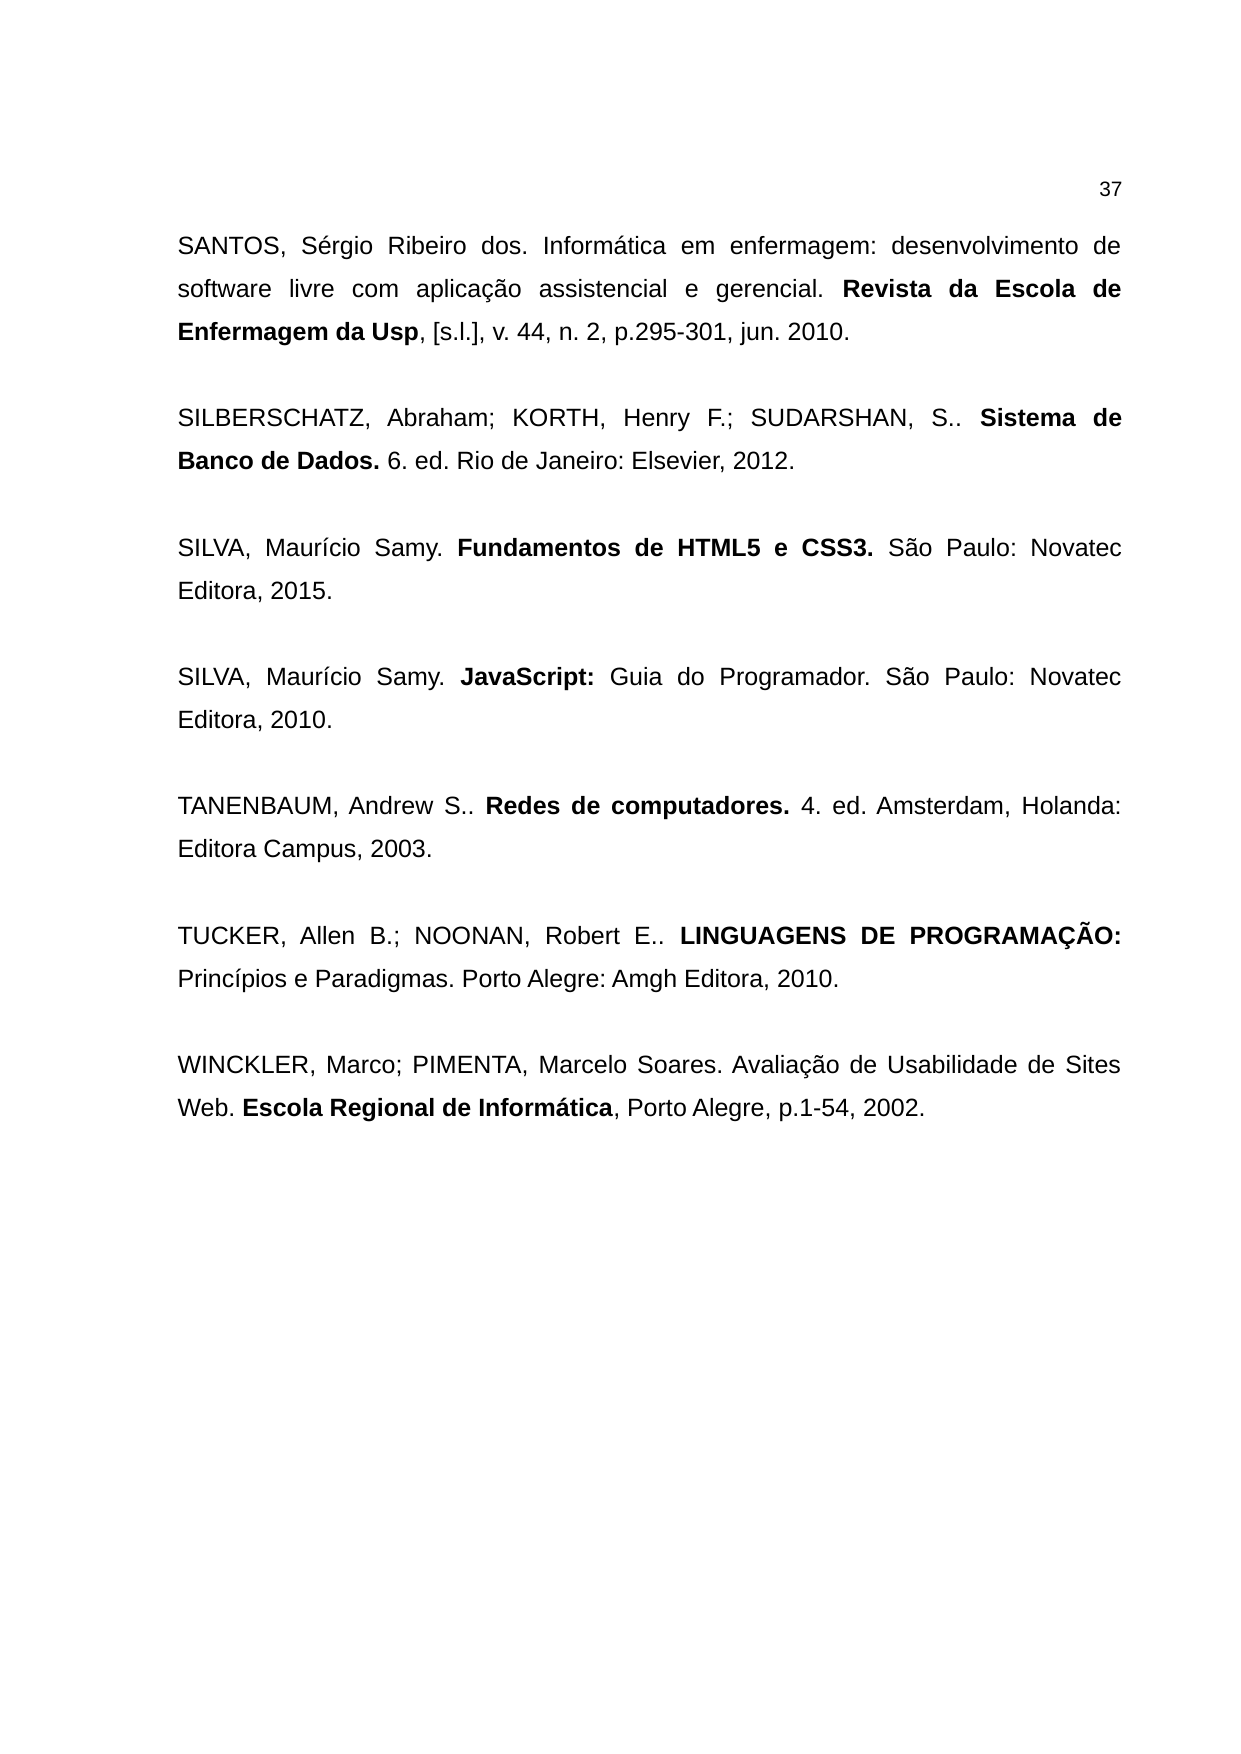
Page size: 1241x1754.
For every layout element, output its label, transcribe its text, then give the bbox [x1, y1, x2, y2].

text SILVA, Maurício Samy. Fundamentos de HTML5 e CSS3. São Paulo: Novatec Editora, 2015. [177, 532, 1122, 604]
text SANTOS, Sérgio Ribeiro dos. Informática em enfermagem: desenvolvimento de software livre com aplicação assistencial e gerencial. Revista da Escola de Enfermagem da Usp, [s.l.], v. 44, n. 2, p.295-301, jun. 2010. [177, 231, 1122, 346]
text TANENBAUM, Andrew S.. Redes de computadores. 4. ed. Amsterdam, Holanda: Editora Campus, 2003. [177, 791, 1122, 863]
text WINCKLER, Marco; PIMENTA, Marcelo Soares. Avaliação de Usabilidade de Sites Web. Escola Regional de Informática, Porto Alegre, p.1-54, 2002. [177, 1050, 1122, 1122]
text TUCKER, Allen B.; NOONAN, Robert E.. LINGUAGENS DE PROGRAMAÇÃO: Princípios e Paradigmas. Porto Alegre: Amgh Editora, 2010. [177, 921, 1122, 992]
text SILBERSCHATZ, Abraham; KORTH, Henry F.; SUDARSHAN, S.. Sistema de Banco de Dados. 6. ed. Rio de Janeiro: Elsevier, 2012. [177, 403, 1122, 475]
text SILVA, Maurício Samy. JavaScript: Guia do Programador. São Paulo: Novatec Editora, 2010. [177, 662, 1122, 734]
